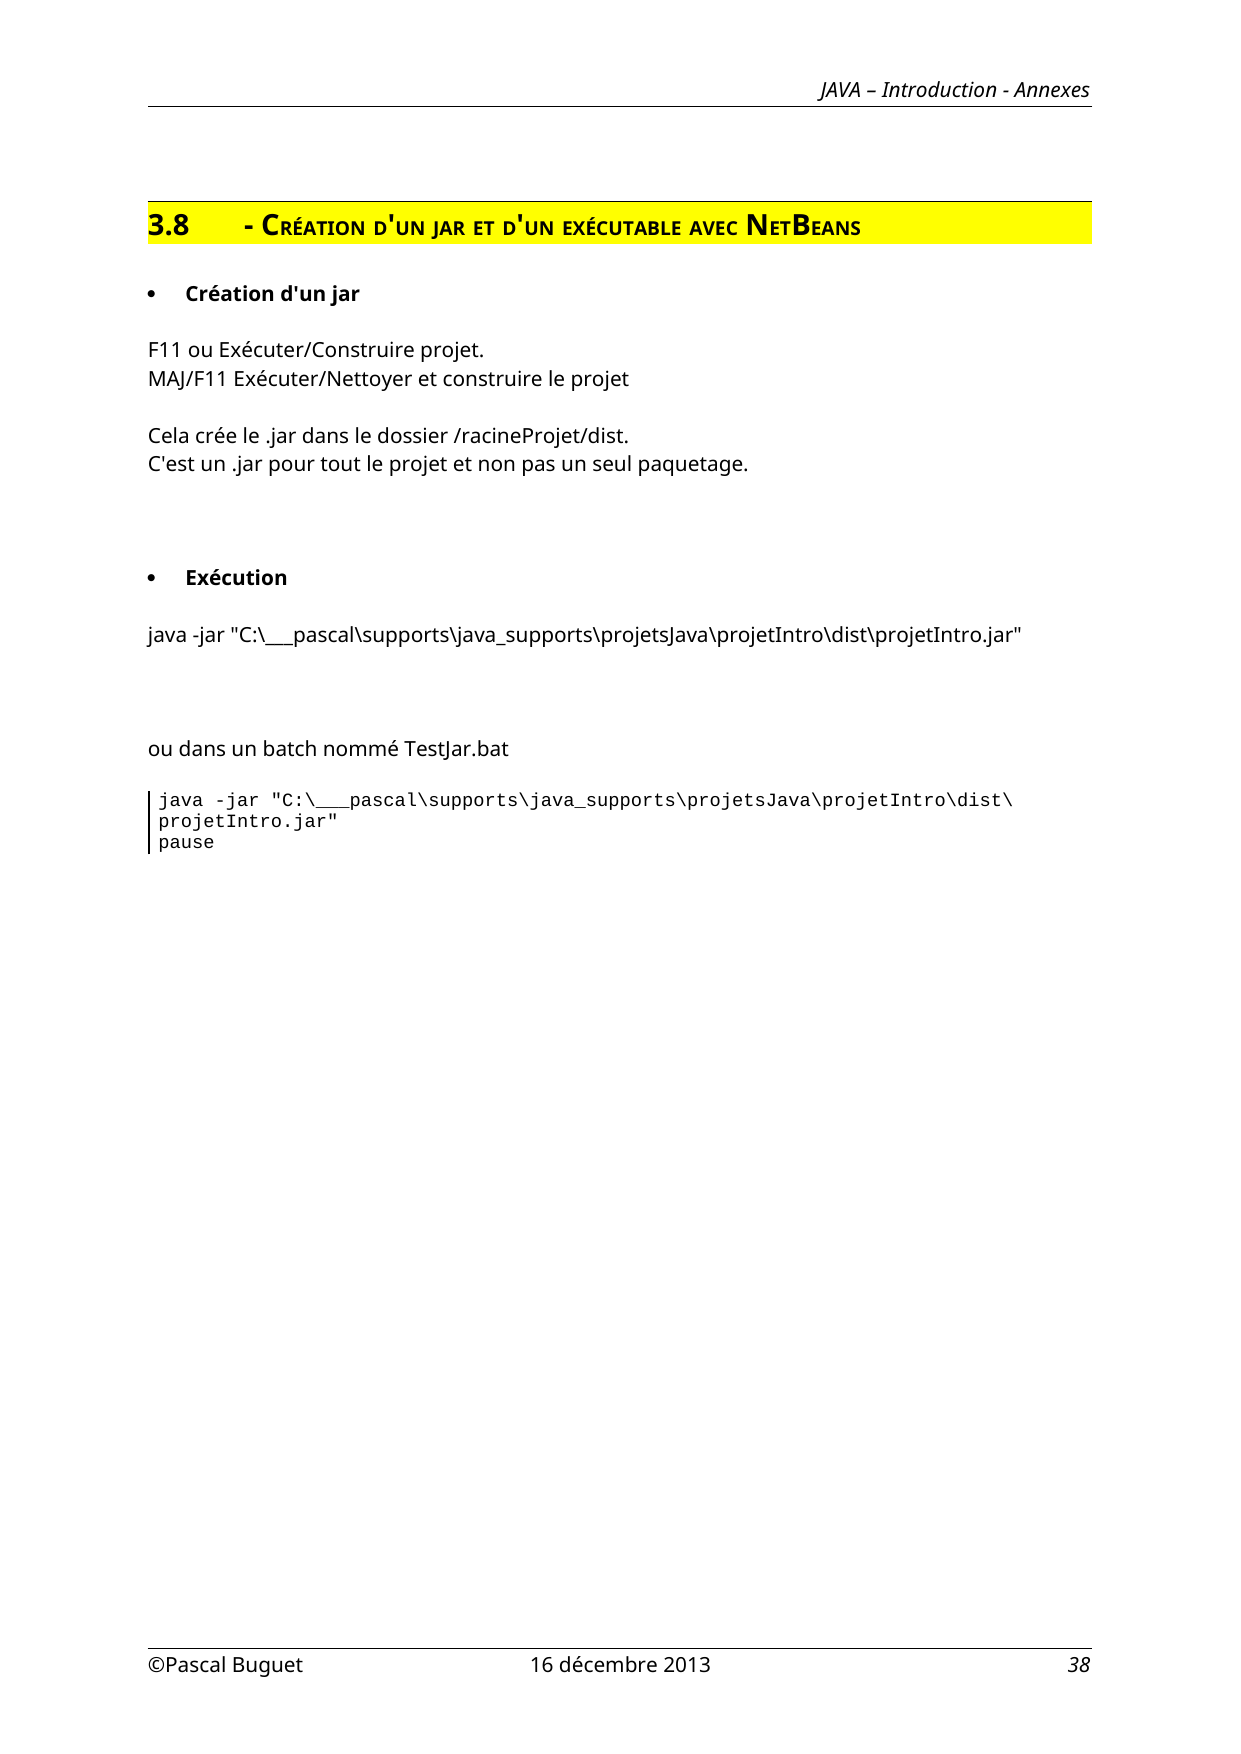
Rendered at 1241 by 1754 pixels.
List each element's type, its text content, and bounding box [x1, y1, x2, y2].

list Exécution [148, 563, 1092, 591]
text F11 ou Exécuter/Construire projet. [148, 336, 1092, 364]
text MAJ/F11 Exécuter/Nettoyer et construire le projet [148, 364, 1092, 392]
text java -jar "C:\___pascal\supports\java_supports\projetsJava\projetIntro\dist\projetIntro.jar" [148, 620, 1092, 648]
text java -jar "C:\___pascal\supports\java_supports\projetsJava\projetIntro\dist\projetIntro.jar" [150, 791, 1092, 833]
list Création d'un jar [148, 279, 1092, 307]
subtitle - Création d'un jar et d'un exécutable avec NetBeans [148, 202, 1092, 244]
text Cela crée le .jar dans le dossier /racineProjet/dist. [148, 421, 1092, 449]
text pause [150, 833, 1092, 854]
text ou dans un batch nommé TestJar.bat [148, 734, 1092, 762]
text C'est un .jar pour tout le projet et non pas un seul paquetage. [148, 449, 1092, 478]
